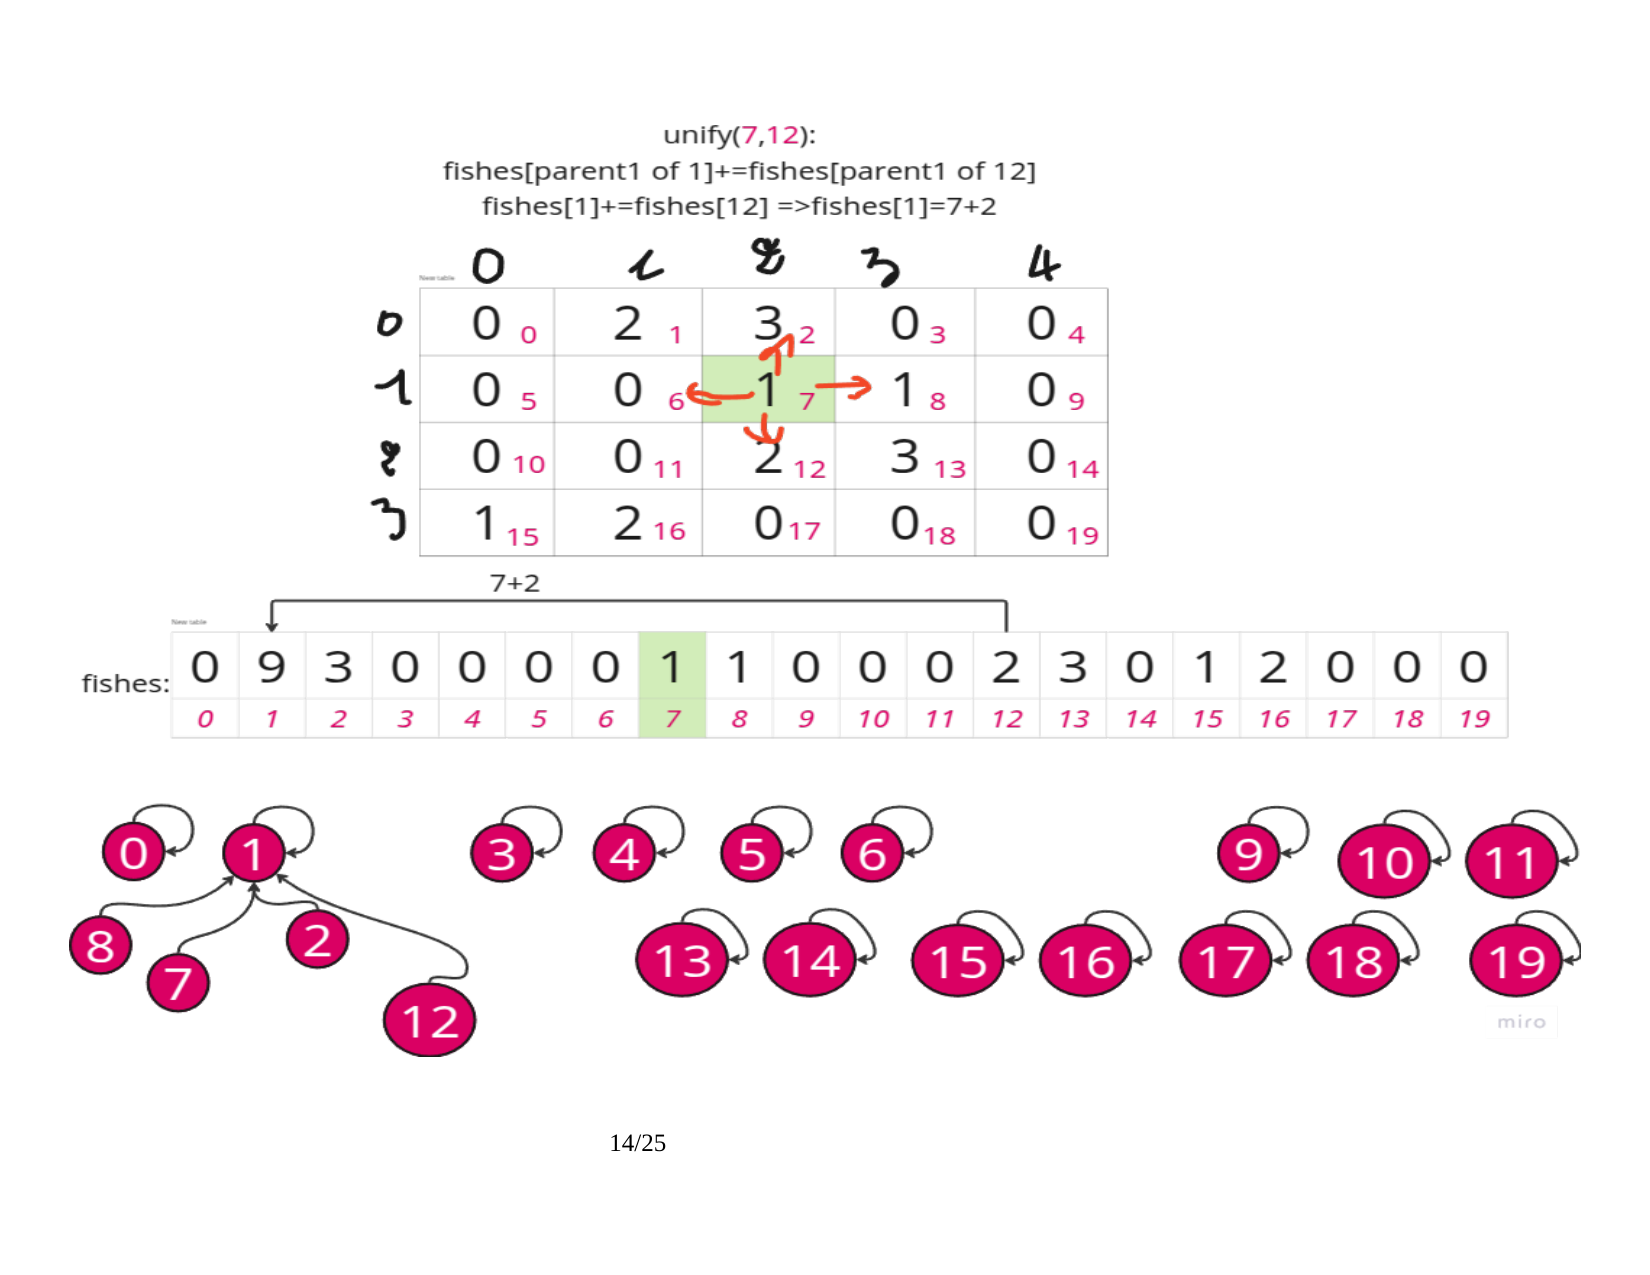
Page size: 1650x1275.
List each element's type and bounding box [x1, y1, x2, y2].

picture [69, 118, 1581, 1057]
